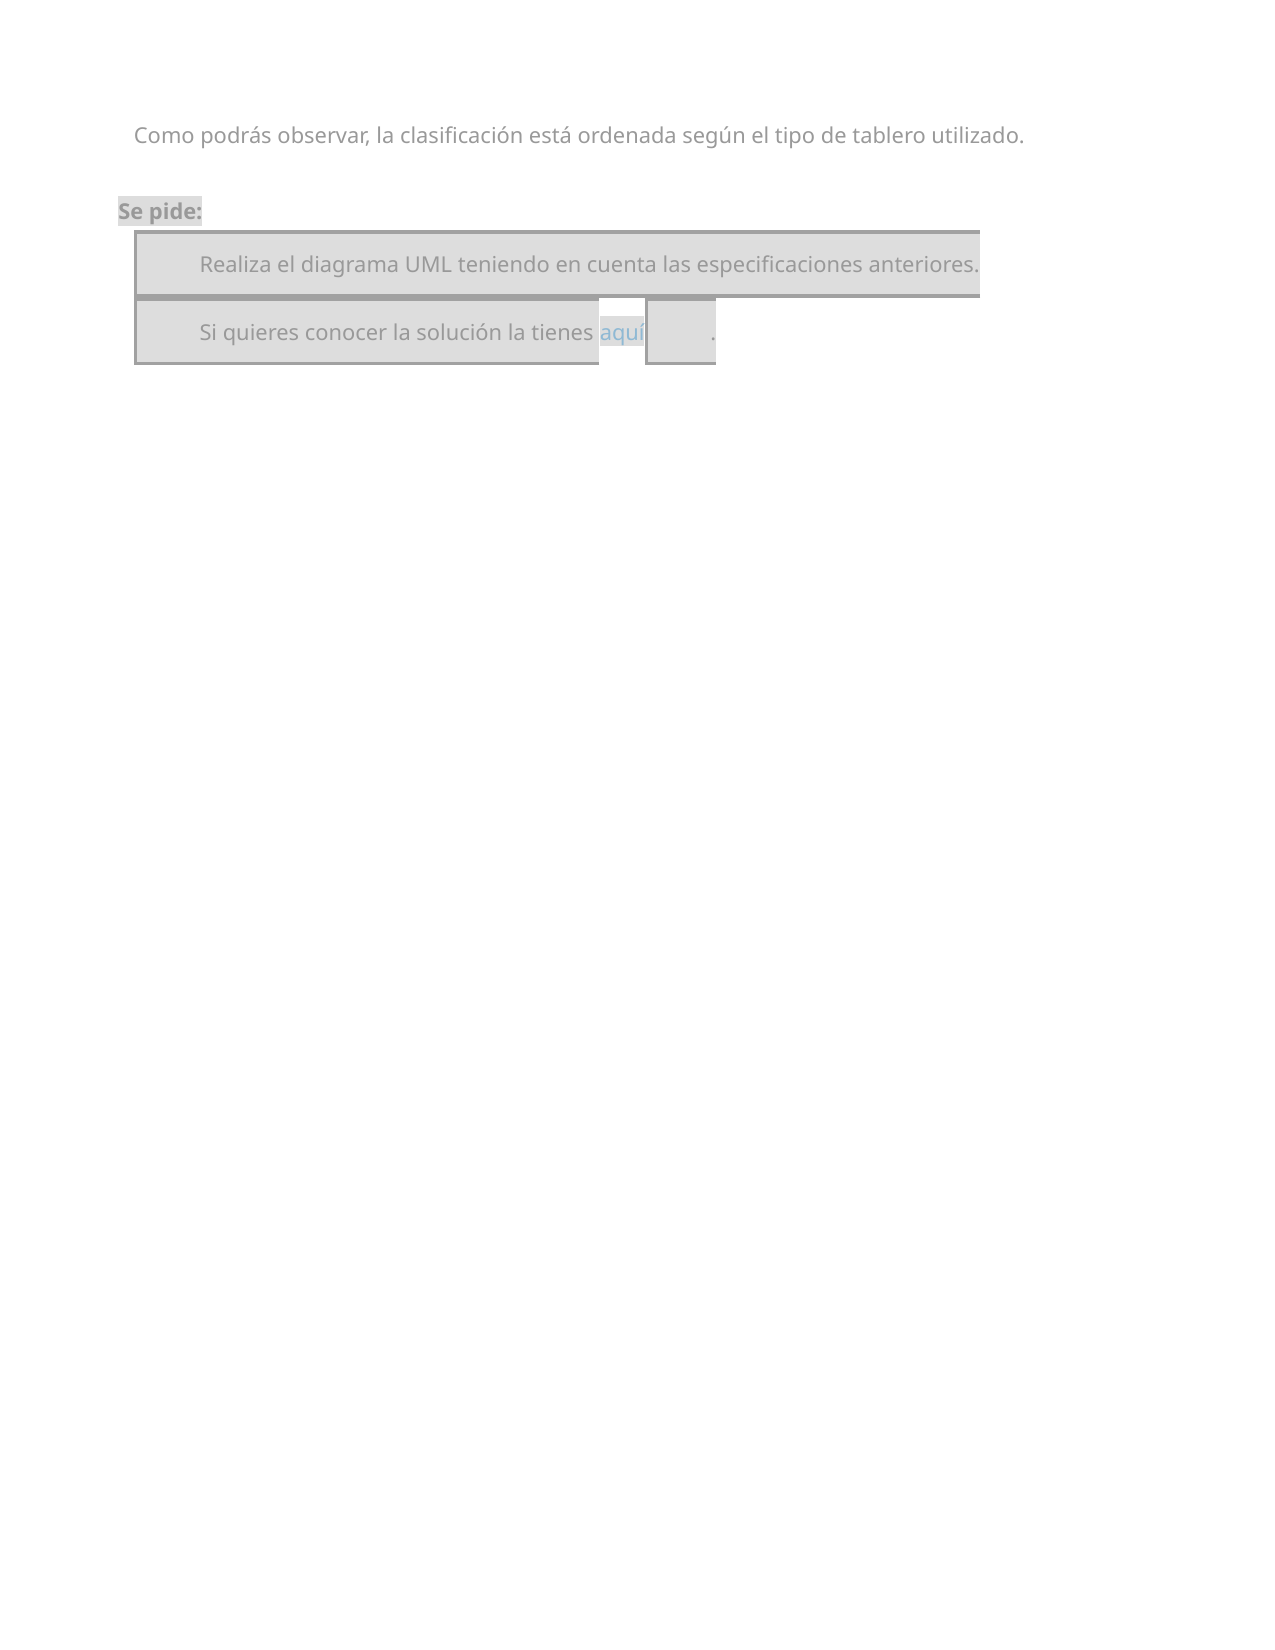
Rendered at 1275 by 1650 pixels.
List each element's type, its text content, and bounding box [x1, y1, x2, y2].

text Como podrás observar, la clasificación está ordenada según el tipo de tablero utilizado. [134, 118, 1157, 149]
text Se pide: [118, 196, 1157, 226]
text Realiza el diagrama UML teniendo en cuenta las especificaciones anteriores. Si quieres conocer la solución la tienes aquí. [137, 230, 1157, 365]
